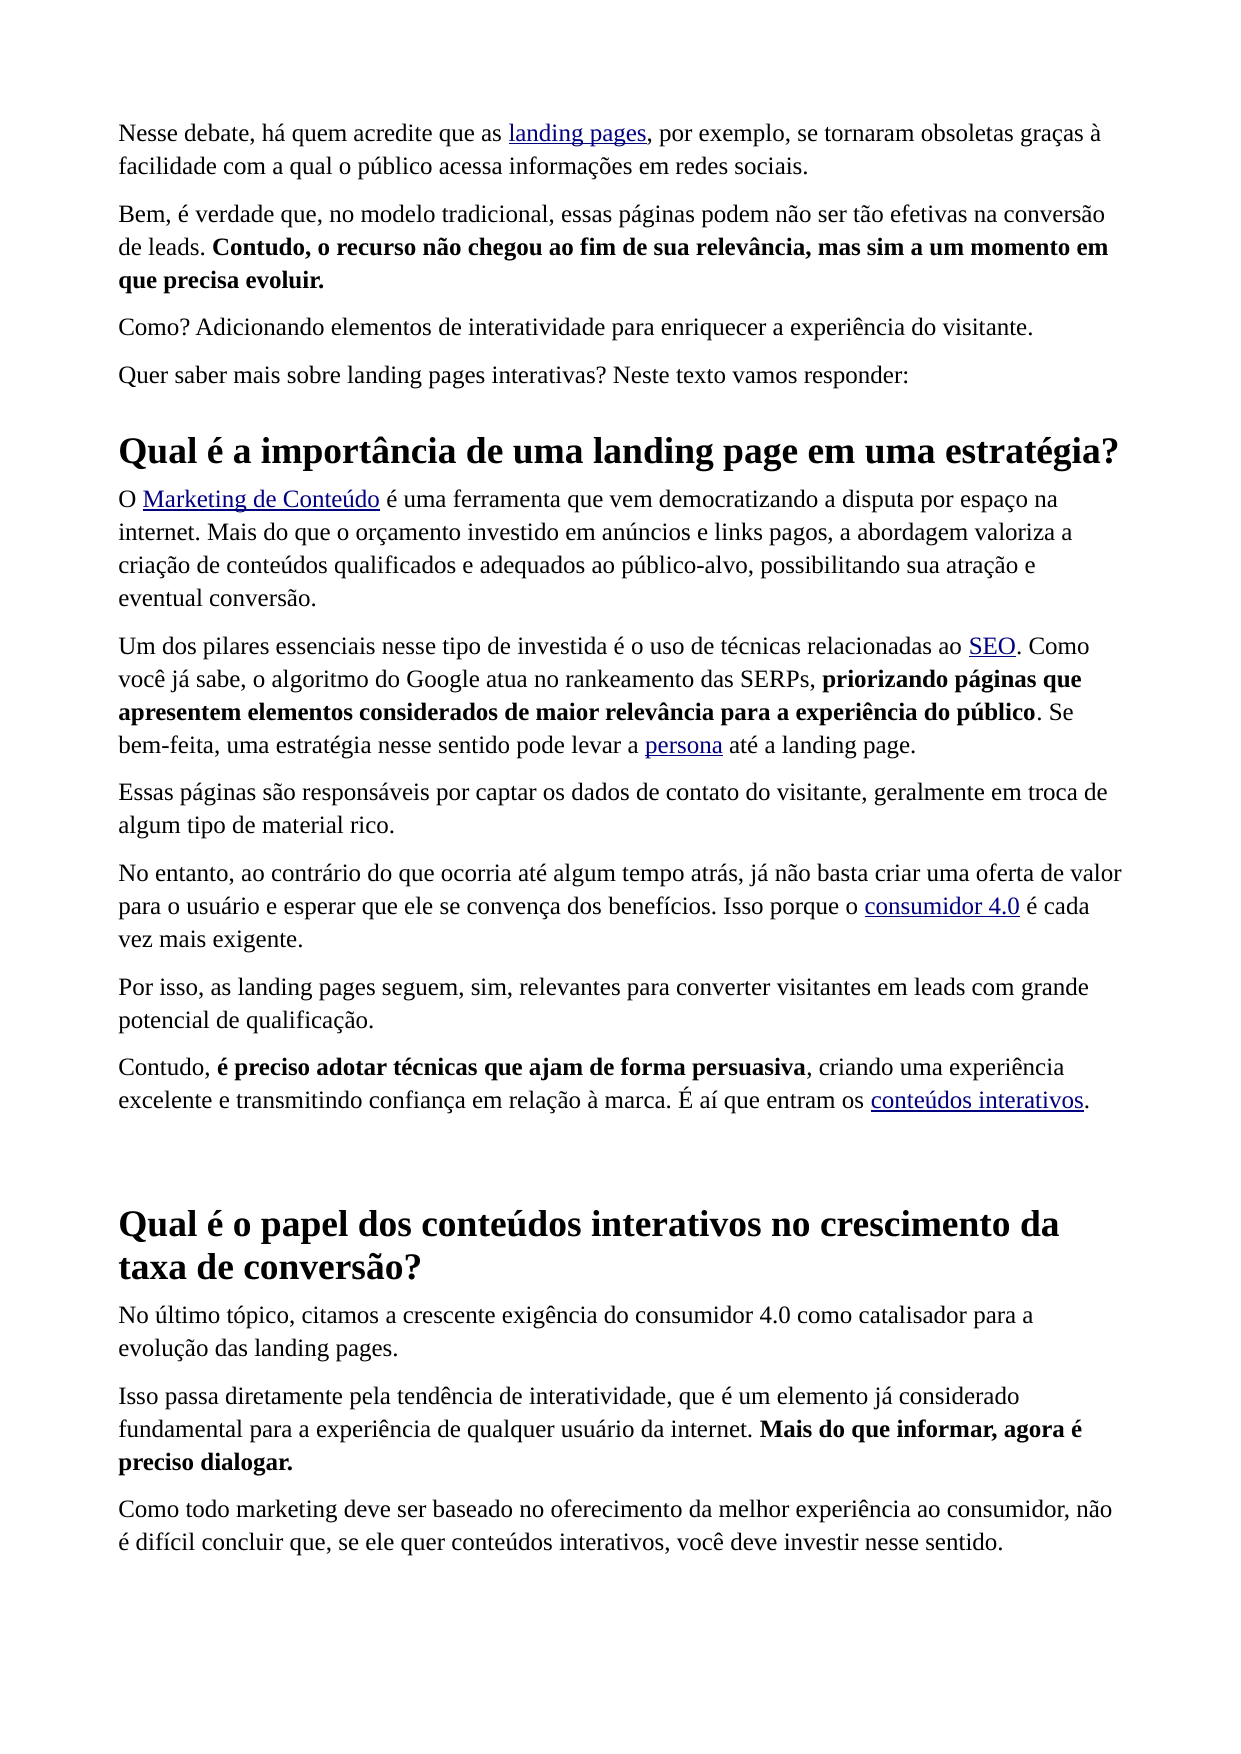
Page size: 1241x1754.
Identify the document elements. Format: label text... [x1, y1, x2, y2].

subtitle Qual é o papel dos conteúdos interativos no crescimento da taxa de conversão? [118, 1201, 1122, 1288]
text Contudo, é preciso adotar técnicas que ajam de forma persuasiva, criando uma experiência excelente e transmitindo confiança em relação à marca. É aí que entram os conteúdos interativos. [118, 1052, 1122, 1114]
text Um dos pilares essenciais nesse tipo de investida é o uso de técnicas relacionadas ao SEO. Como você já sabe, o algoritmo do Google atua no rankeamento das SERPs, priorizando páginas que apresentem elementos considerados de maior relevância para a experiência do público. Se bem-feita, uma estratégia nesse sentido pode levar a persona até a landing page. [118, 631, 1122, 758]
text No entanto, ao contrário do que ocorria até algum tempo atrás, já não basta criar uma oferta de valor para o usuário e esperar que ele se convença dos benefícios. Isso porque o consumidor 4.0 é cada vez mais exigente. [118, 858, 1122, 953]
text No último tópico, citamos a crescente exigência do consumidor 4.0 como catalisador para a evolução das landing pages. [118, 1300, 1122, 1362]
text O Marketing de Conteúdo é uma ferramenta que vem democratizando a disputa por espaço na internet. Mais do que o orçamento investido em anúncios e links pagos, a abordagem valoriza a criação de conteúdos qualificados e adequados ao público-alvo, possibilitando sua atração e eventual conversão. [118, 484, 1122, 612]
text Como? Adicionando elementos de interatividade para enriquecer a experiência do visitante. [118, 312, 1122, 341]
text Por isso, as landing pages seguem, sim, relevantes para converter visitantes em leads com grande potencial de qualificação. [118, 972, 1122, 1033]
text Quer saber mais sobre landing pages interativas? Neste texto vamos responder: [118, 360, 1122, 389]
text Como todo marketing deve ser baseado no oferecimento da melhor experiência ao consumidor, não é difícil concluir que, se ele quer conteúdos interativos, você deve investir nesse sentido. [118, 1494, 1122, 1556]
text Bem, é verdade que, no modelo tradicional, essas páginas podem não ser tão efetivas na conversão de leads. Contudo, o recurso não chegou ao fim de sua relevância, mas sim a um momento em que precisa evoluir. [118, 199, 1122, 293]
text Nesse debate, há quem acredite que as landing pages, por exemplo, se tornaram obsoletas graças à facilidade com a qual o público acessa informações em redes sociais. [118, 118, 1122, 180]
subtitle Qual é a importância de uma landing page em uma estratégia? [118, 428, 1122, 472]
text Essas páginas são responsáveis por captar os dados de contato do visitante, geralmente em troca de algum tipo de material rico. [118, 777, 1122, 839]
text Isso passa diretamente pela tendência de interatividade, que é um elemento já considerado fundamental para a experiência de qualquer usuário da internet. Mais do que informar, agora é preciso dialogar. [118, 1381, 1122, 1476]
